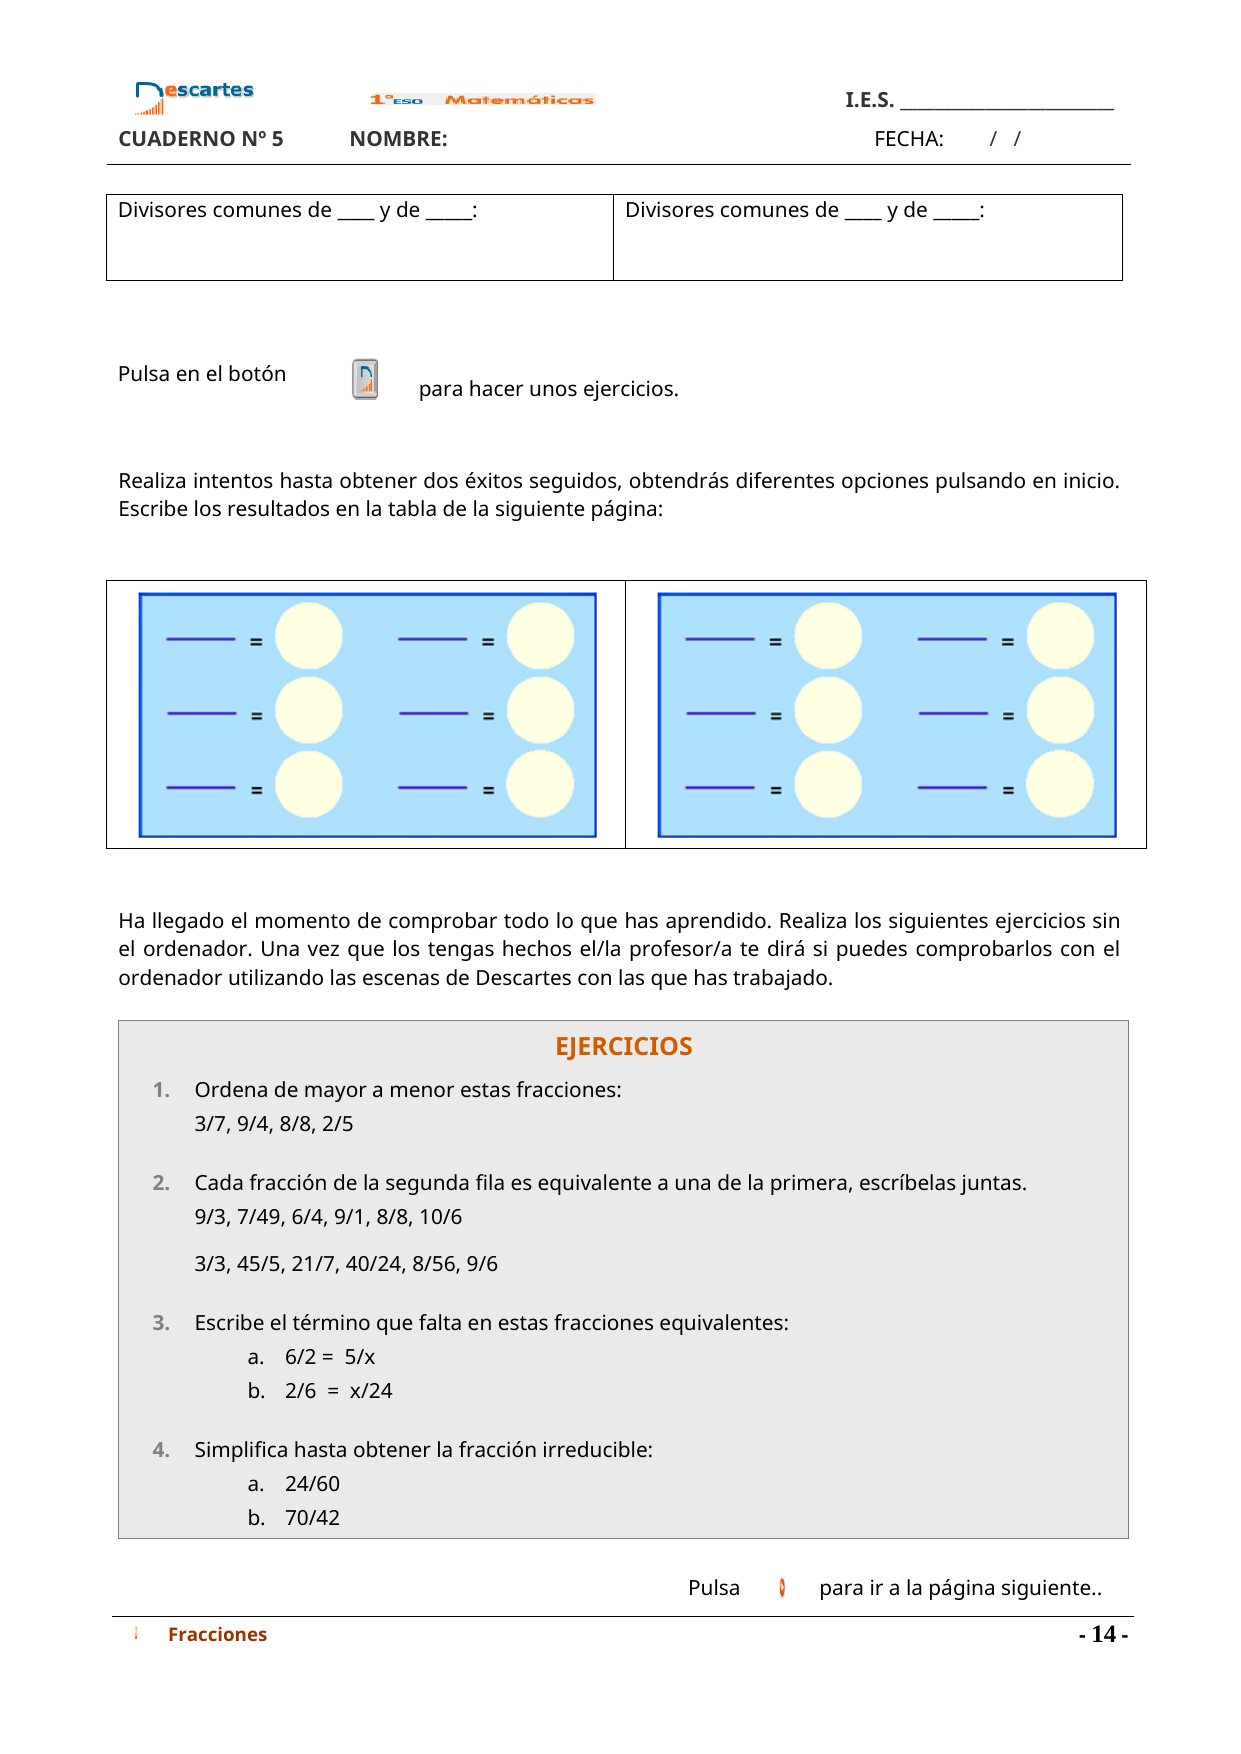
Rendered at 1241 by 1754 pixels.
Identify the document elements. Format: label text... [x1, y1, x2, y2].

picture [134, 82, 257, 115]
list 6/2 = 5/x [247, 1342, 1113, 1371]
table_cell Divisores comunes de ____ y de _____: [614, 195, 1122, 280]
list Escribe el término que falta en estas fracciones equivalentes: [170, 1308, 1113, 1337]
picture [371, 93, 599, 105]
text 3/7, 9/4, 8/8, 2/5 [194, 1109, 1113, 1138]
table_cell Pulsa en el botón [106, 281, 324, 409]
subtitle EJERCICIOS [135, 1029, 1113, 1063]
list Ordena de mayor a menor estas fracciones: [170, 1075, 1113, 1104]
list 24/60 [247, 1469, 1113, 1498]
picture [351, 358, 378, 400]
list Simplifica hasta obtener la fracción irreducible: [170, 1435, 1113, 1464]
list 70/42 [247, 1503, 1113, 1530]
picture [779, 1576, 785, 1598]
table_header [626, 581, 1146, 848]
text 3/3, 45/5, 21/7, 40/24, 8/56, 9/6 [194, 1249, 1113, 1277]
text 9/3, 7/49, 6/4, 9/1, 8/8, 10/6 [194, 1202, 1113, 1231]
table_header [756, 1568, 812, 1606]
table_header [107, 581, 625, 848]
table_cell [324, 281, 407, 409]
picture [134, 1626, 138, 1639]
table_cell [1123, 194, 1134, 280]
picture [134, 590, 598, 839]
table_header para ir a la página siguiente.. [812, 1568, 1137, 1606]
table_cell para hacer unos ejercicios. [407, 280, 1134, 409]
table_cell Divisores comunes de ____ y de _____: [107, 195, 613, 280]
picture [653, 590, 1118, 839]
list Cada fracción de la segunda fila es equivalente a una de la primera, escríbelas juntas. [170, 1168, 1113, 1197]
text Ha llegado el momento de comprobar todo lo que has aprendido. Realiza los siguientes ejercicios sin el ordenador. Una vez que los tengas hechos el/la profesor/a te dirá si puedes comprobarlos con el ordenador utilizando las escenas de Descartes con las que has trabajado. [118, 906, 1122, 991]
list 2/6 = x/24 [247, 1376, 1113, 1405]
table_header [111, 1568, 681, 1606]
table_header Pulsa [681, 1568, 756, 1606]
text Realiza intentos hasta obtener dos éxitos seguidos, obtendrás diferentes opciones pulsando en inicio. Escribe los resultados en la tabla de la siguiente página: [118, 466, 1122, 523]
